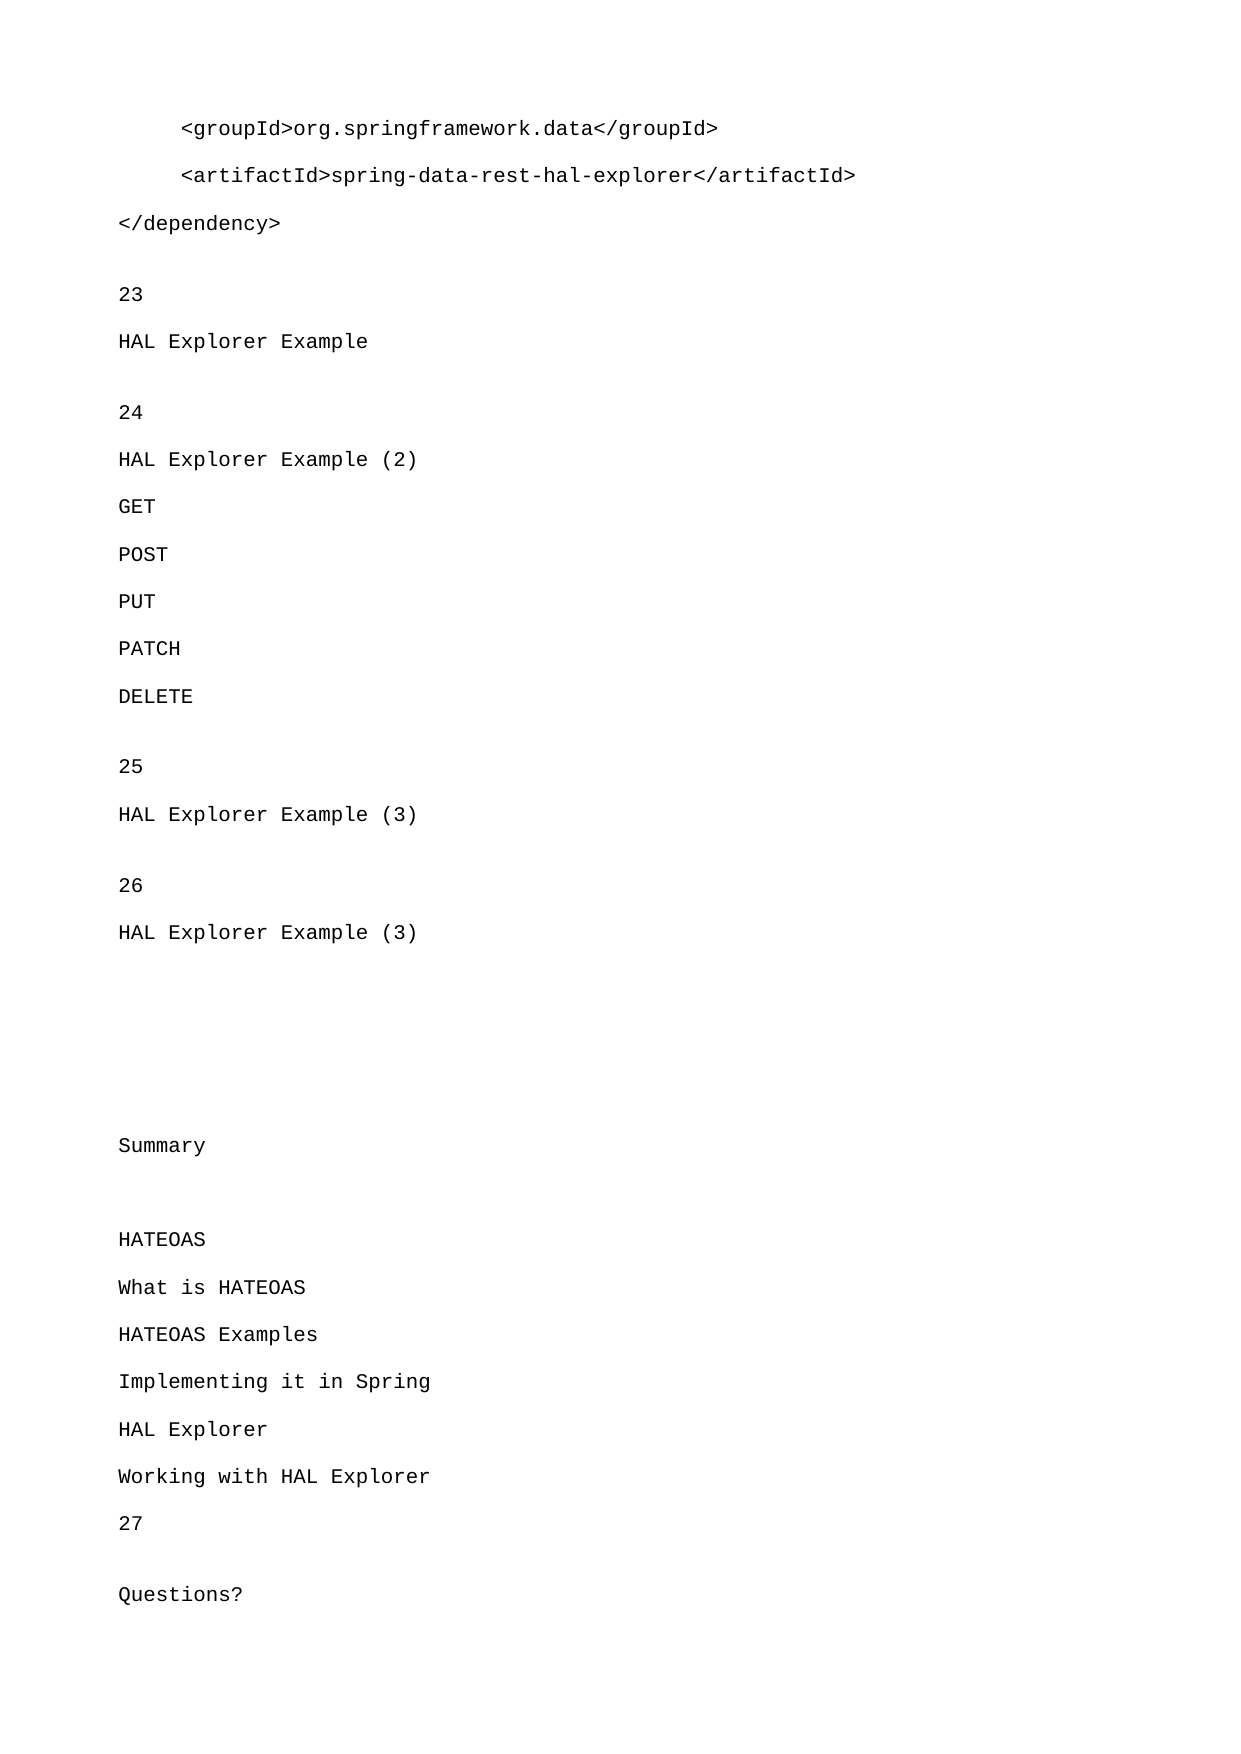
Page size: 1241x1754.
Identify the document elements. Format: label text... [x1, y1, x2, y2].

text <artifactId>spring-data-rest-hal-explorer</artifactId> [118, 165, 1122, 189]
text HAL Explorer [118, 1419, 1122, 1442]
text DELETE [118, 686, 1122, 709]
text PATCH [118, 638, 1122, 662]
text Working with HAL Explorer [118, 1466, 1122, 1489]
text Summary [118, 1135, 1122, 1158]
text HAL Explorer Example (3) [118, 804, 1122, 827]
text HAL Explorer Example (3) [118, 922, 1122, 946]
text </dependency> [118, 213, 1122, 236]
text Questions? [118, 1584, 1122, 1608]
text Implementing it in Spring [118, 1371, 1122, 1395]
text POST [118, 544, 1122, 567]
text HATEOAS Examples [118, 1324, 1122, 1348]
text HAL Explorer Example [118, 331, 1122, 354]
text 23 [118, 284, 1122, 307]
text 26 [118, 875, 1122, 898]
text HATEOAS [118, 1229, 1122, 1253]
text GET [118, 496, 1122, 520]
text 24 [118, 402, 1122, 426]
text PUT [118, 591, 1122, 615]
text 27 [118, 1513, 1122, 1537]
text HAL Explorer Example (2) [118, 449, 1122, 473]
text What is HATEOAS [118, 1277, 1122, 1300]
text 25 [118, 757, 1122, 780]
text <groupId>org.springframework.data</groupId> [118, 118, 1122, 142]
